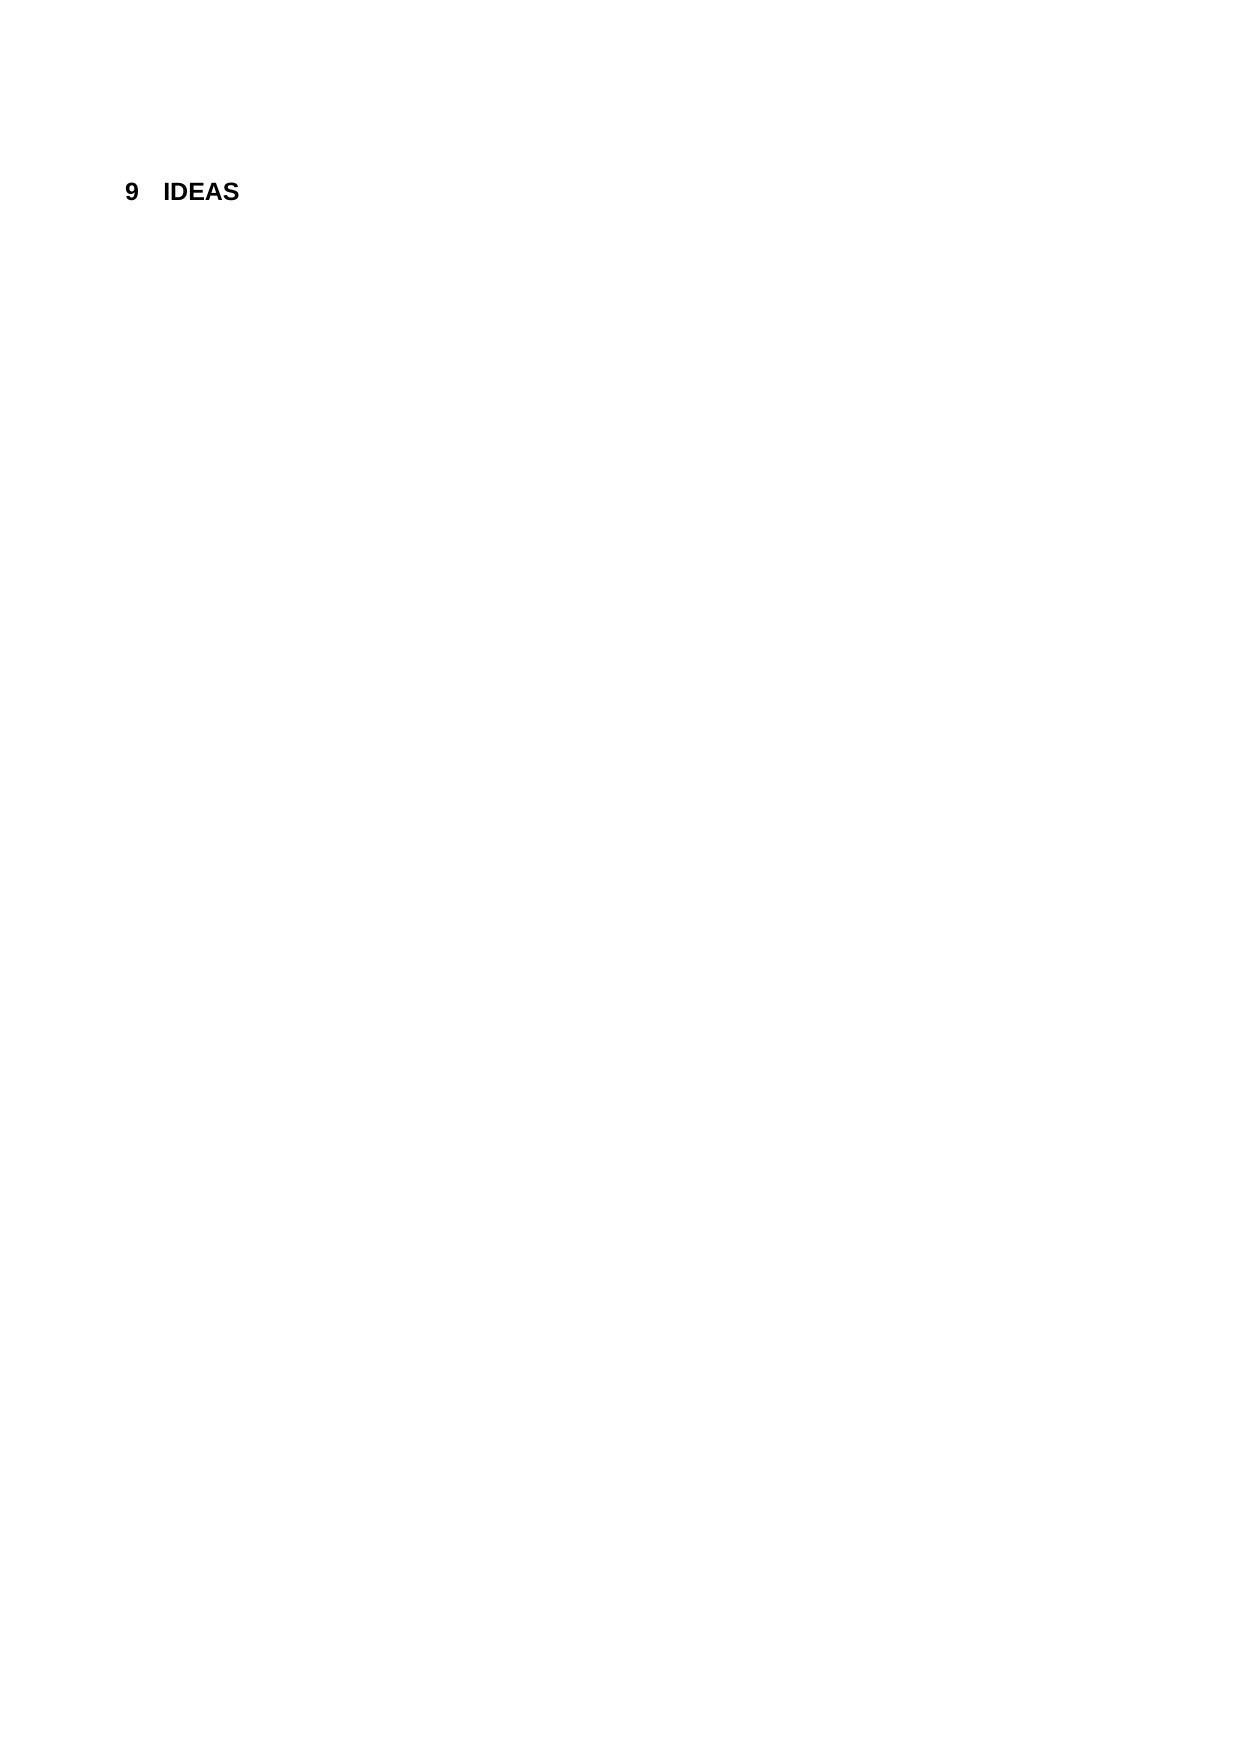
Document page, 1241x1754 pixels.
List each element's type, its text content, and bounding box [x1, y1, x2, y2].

subtitle IDEAS [118, 177, 1122, 206]
